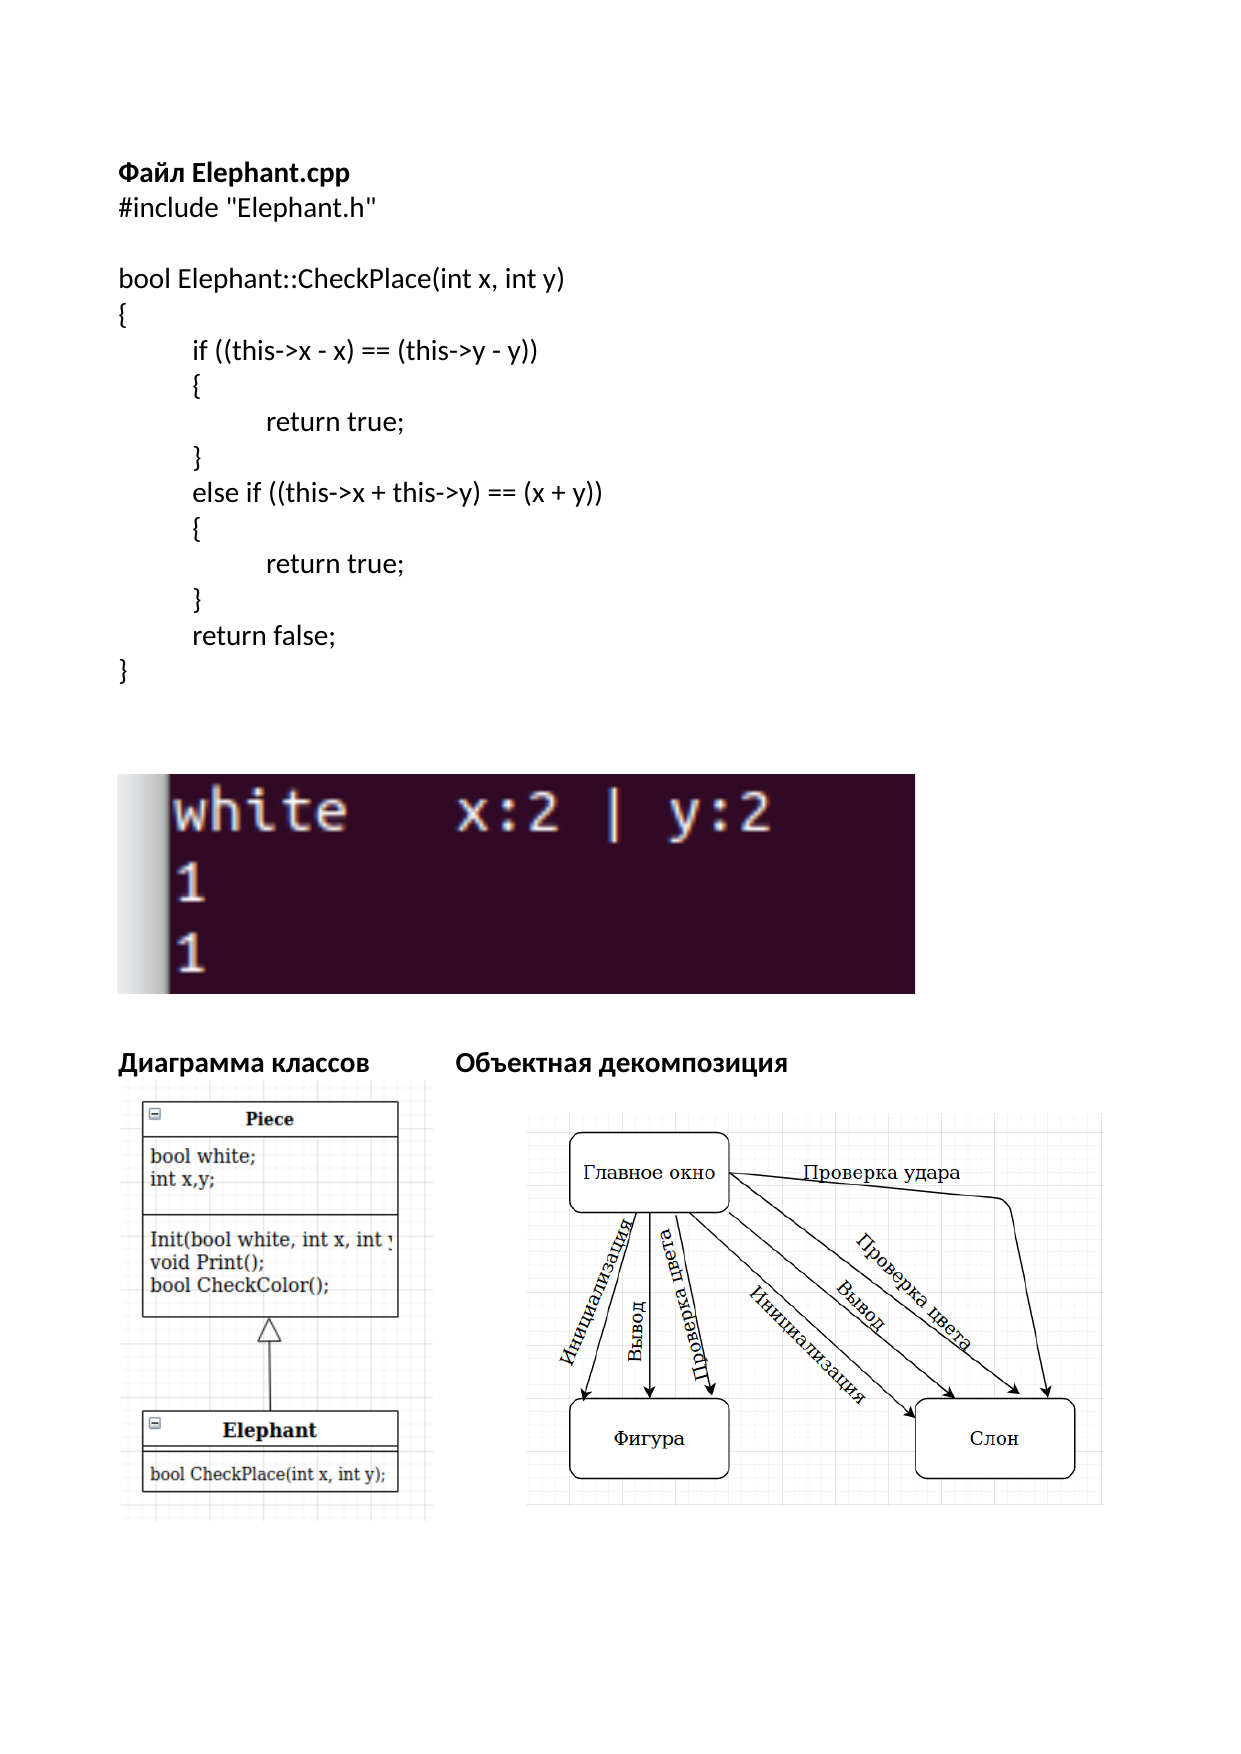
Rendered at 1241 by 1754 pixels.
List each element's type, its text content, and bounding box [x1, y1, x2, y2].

picture [117, 774, 179, 867]
text } [118, 581, 1122, 617]
text return true; [118, 546, 1122, 581]
text Диаграмма классов Объектная декомпозиция [118, 1044, 1122, 1080]
text } [118, 439, 1122, 474]
text { [118, 367, 1122, 403]
picture [138, 1080, 275, 1521]
text { [118, 296, 1122, 332]
text { [118, 510, 1122, 546]
text else if ((this->x + this->y) == (x + y)) [118, 474, 1122, 510]
text return false; [118, 617, 1122, 652]
text return true; [118, 403, 1122, 439]
text Файл Elephant.cpp [118, 154, 1122, 189]
picture [613, 1113, 996, 1506]
text bool Elephant::CheckPlace(int x, int y) [118, 261, 1122, 296]
text if ((this->x - x) == (this->y - y)) [118, 332, 1122, 367]
text } [118, 652, 1122, 688]
text #include "Elephant.h" [118, 189, 1122, 225]
